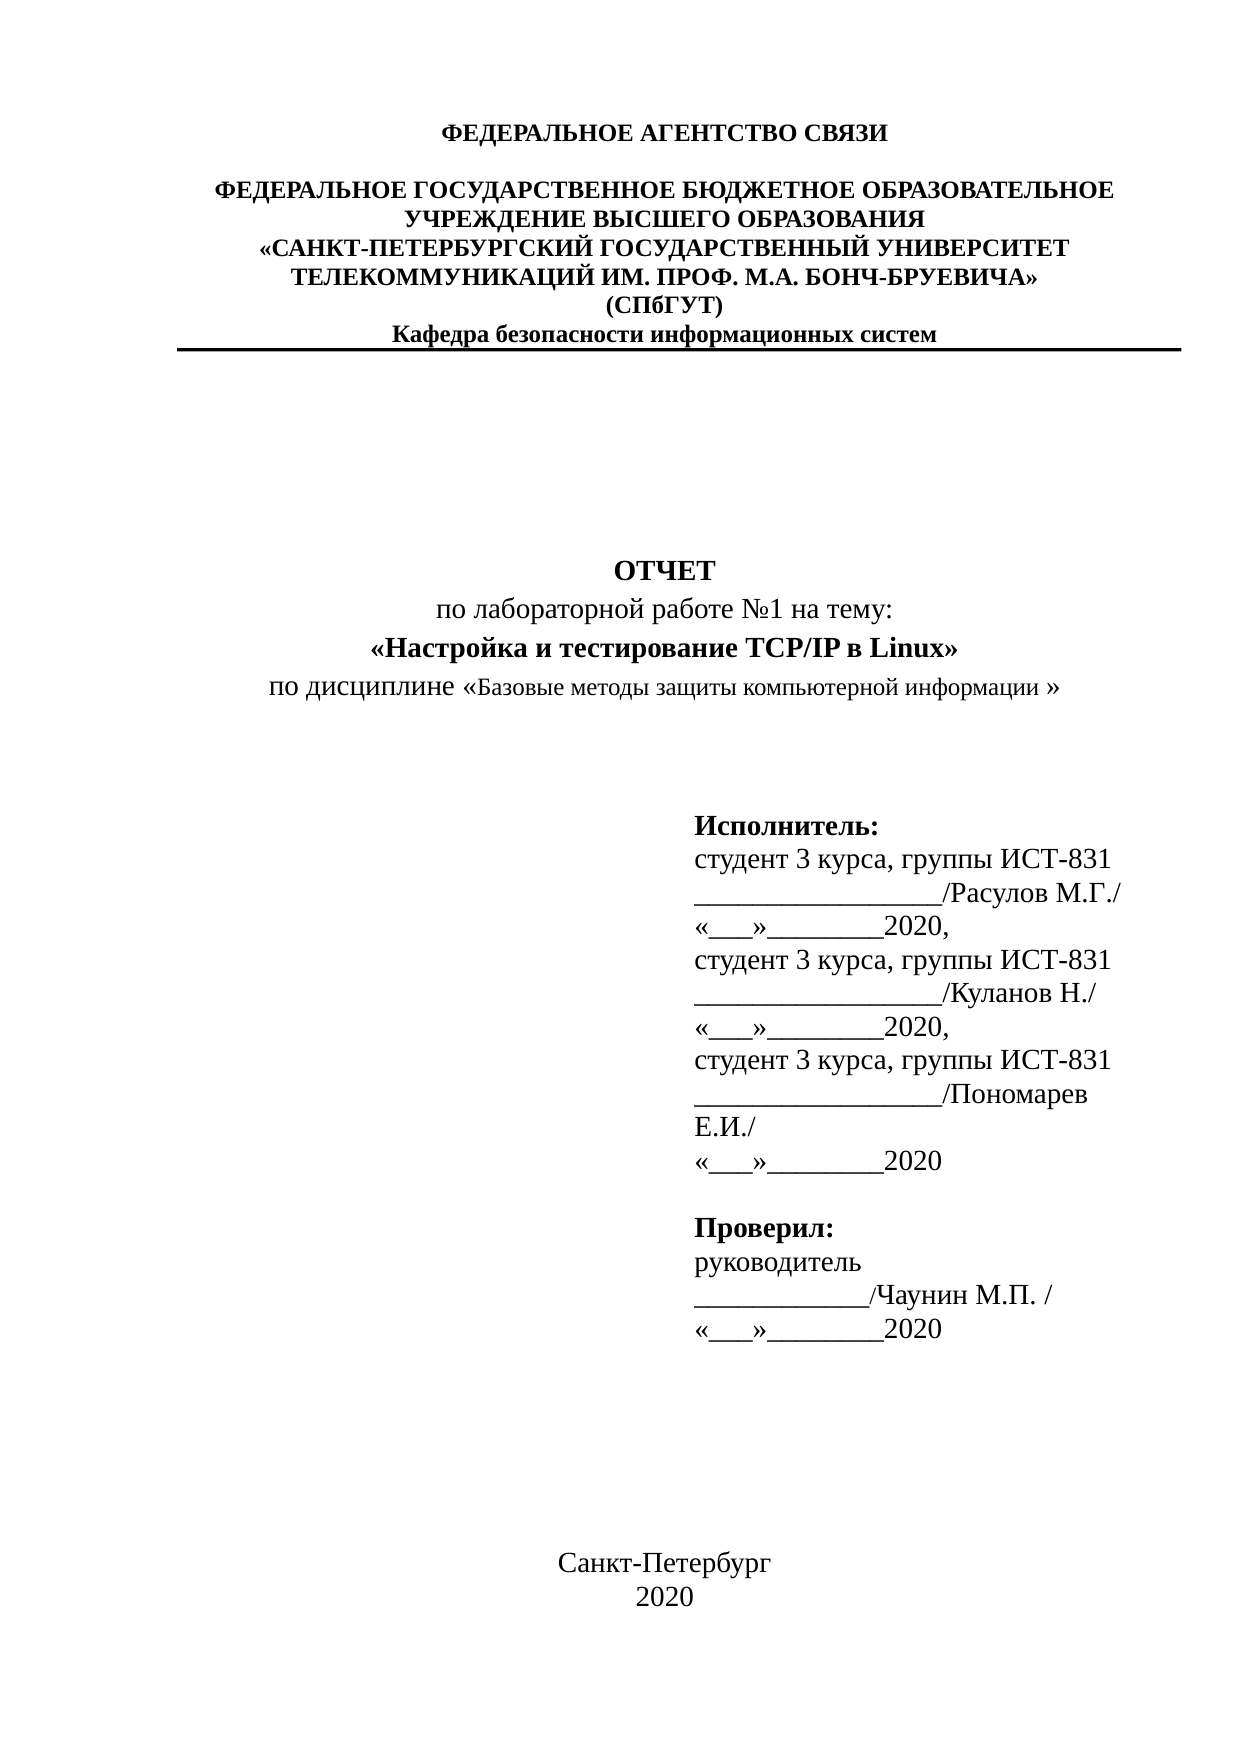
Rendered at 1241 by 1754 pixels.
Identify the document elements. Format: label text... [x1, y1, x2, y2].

text «___»________2020, [694, 1009, 1152, 1042]
text «___»________2020, [694, 908, 1152, 942]
text Кафедра безопасности информационных систем [177, 319, 1152, 348]
text Проверил: [694, 1210, 1152, 1244]
text _________________/Расулов М.Г./ [694, 875, 1152, 908]
text по лабораторной работе №1 на тему: [177, 591, 1152, 625]
text «___»________2020 [694, 1143, 1152, 1177]
text 2020 [177, 1579, 1152, 1613]
text ФЕДЕРАЛЬНОЕ АГЕНТСТВО СВЯЗИ [177, 118, 1152, 147]
text Исполнитель: [177, 808, 1152, 841]
text ОТЧЕТ [177, 553, 1152, 586]
text руководитель [694, 1244, 1152, 1277]
text студент 3 курса, группы ИСТ-831 [694, 841, 1152, 875]
text _________________/Куланов Н./ [694, 975, 1152, 1009]
text (СПбГУТ) [177, 291, 1152, 319]
text «___»________2020 [694, 1311, 1152, 1344]
text студент 3 курса, группы ИСТ-831 [694, 942, 1152, 975]
text «Настройка и тестирование TCP/IP в Linux» [177, 630, 1152, 663]
text по дисциплине «Базовые методы защиты компьютерной информации » [177, 668, 1152, 702]
text «САНКТ-ПЕТЕРБУРГСКИЙ ГОСУДАРСТВЕННЫЙ УНИВЕРСИТЕТ ТЕЛЕКОММУНИКАЦИЙ ИМ. ПРОФ. М.А. БОНЧ-БРУЕВИЧА» [177, 233, 1152, 291]
text ФЕДЕРАЛЬНОЕ ГОСУДАРСТВЕННОЕ БЮДЖЕТНОЕ ОБРАЗОВАТЕЛЬНОЕ УЧРЕЖДЕНИЕ ВЫСШЕГО ОБРАЗОВАНИЯ [177, 176, 1152, 233]
text Санкт-Петербург [177, 1546, 1152, 1579]
text ____________/Чаунин М.П. / [694, 1277, 1152, 1311]
text _________________/Пономарев Е.И./ [694, 1076, 1152, 1143]
text студент 3 курса, группы ИСТ-831 [694, 1042, 1152, 1076]
